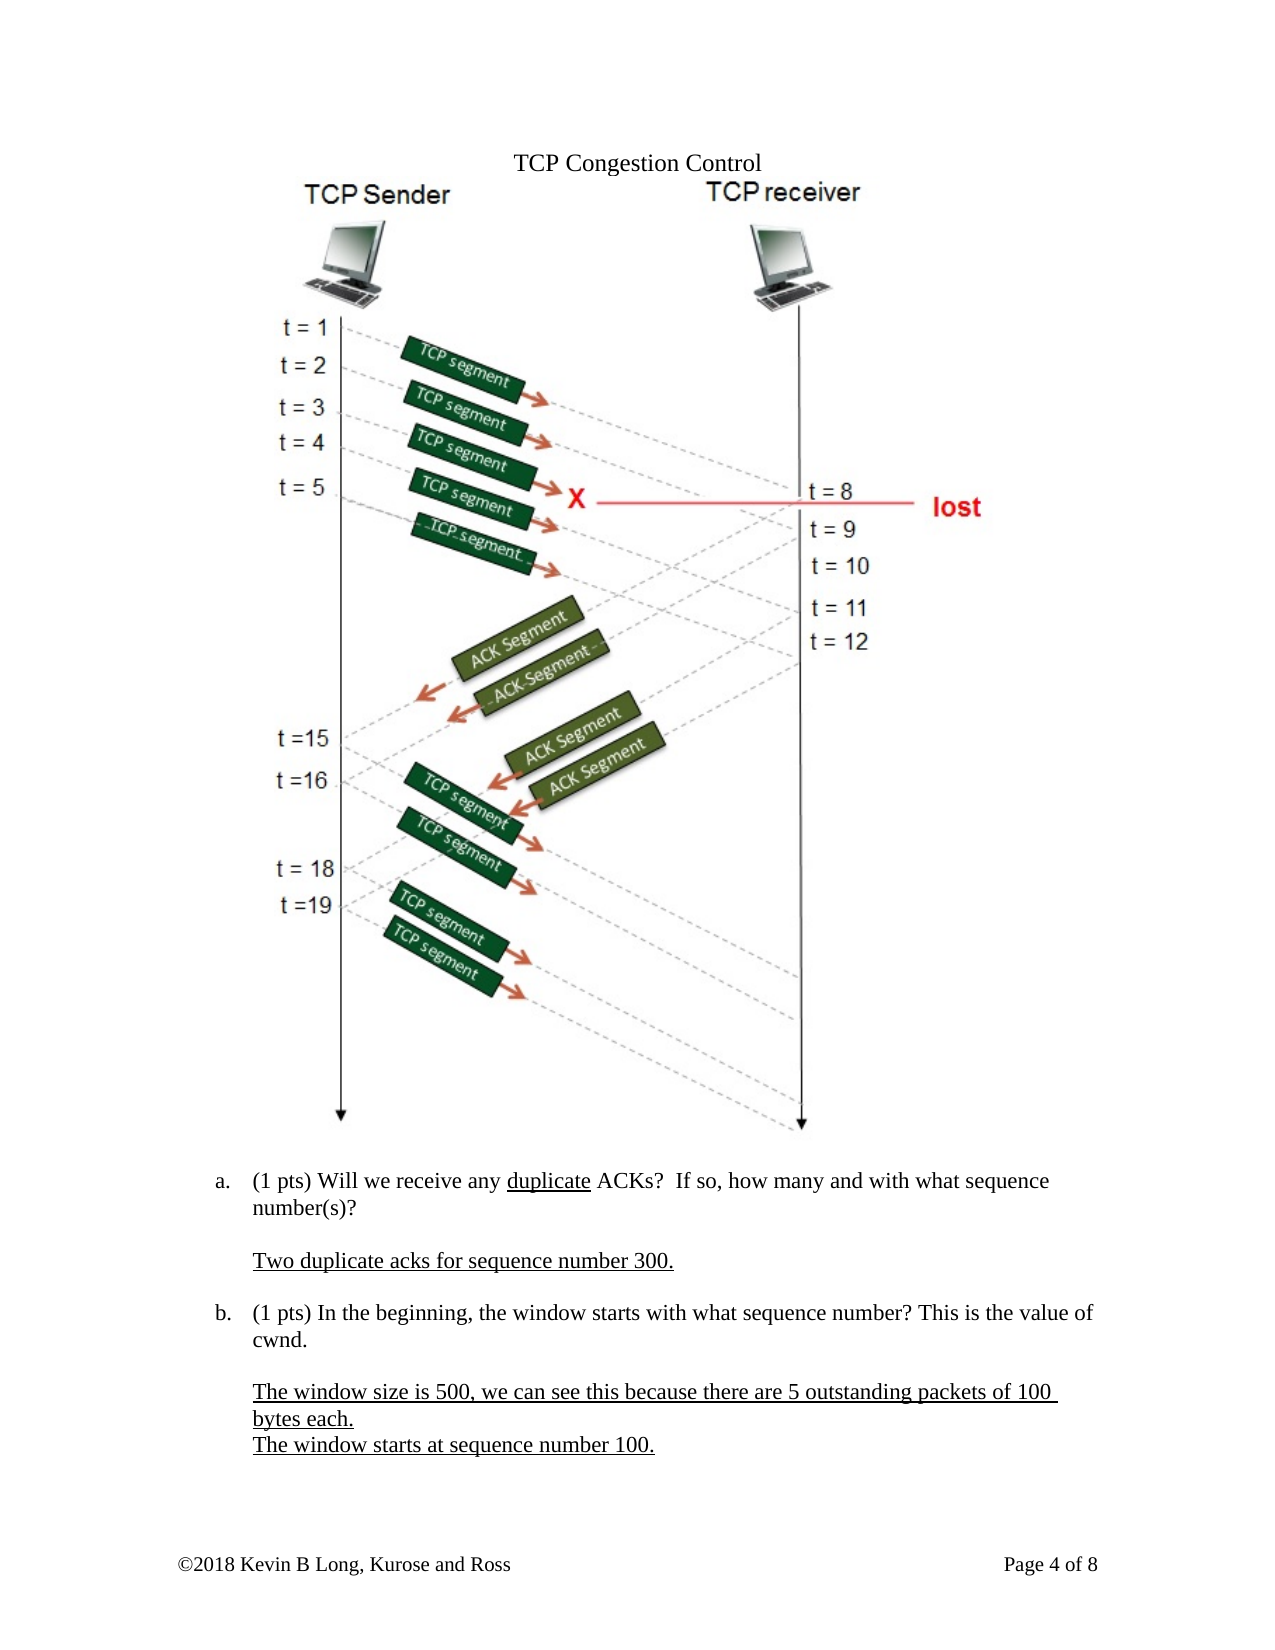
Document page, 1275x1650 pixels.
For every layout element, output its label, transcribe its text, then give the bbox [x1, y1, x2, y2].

list (1 pts) Will we receive any duplicate ACKs? If so, how many and with what sequence number(s)? [215, 1168, 1098, 1220]
text TCP Congestion Control [177, 148, 1098, 1141]
list The window starts at sequence number 100. [252, 1431, 1098, 1457]
picture [273, 176, 1002, 1142]
list (1 pts) In the beginning, the window starts with what sequence number? This is the value of cwnd. [215, 1299, 1098, 1352]
list The window size is 500, we can see this because there are 5 outstanding packets of 100 bytes each. [252, 1378, 1098, 1431]
list Two duplicate acks for sequence number 300. [252, 1247, 1098, 1273]
